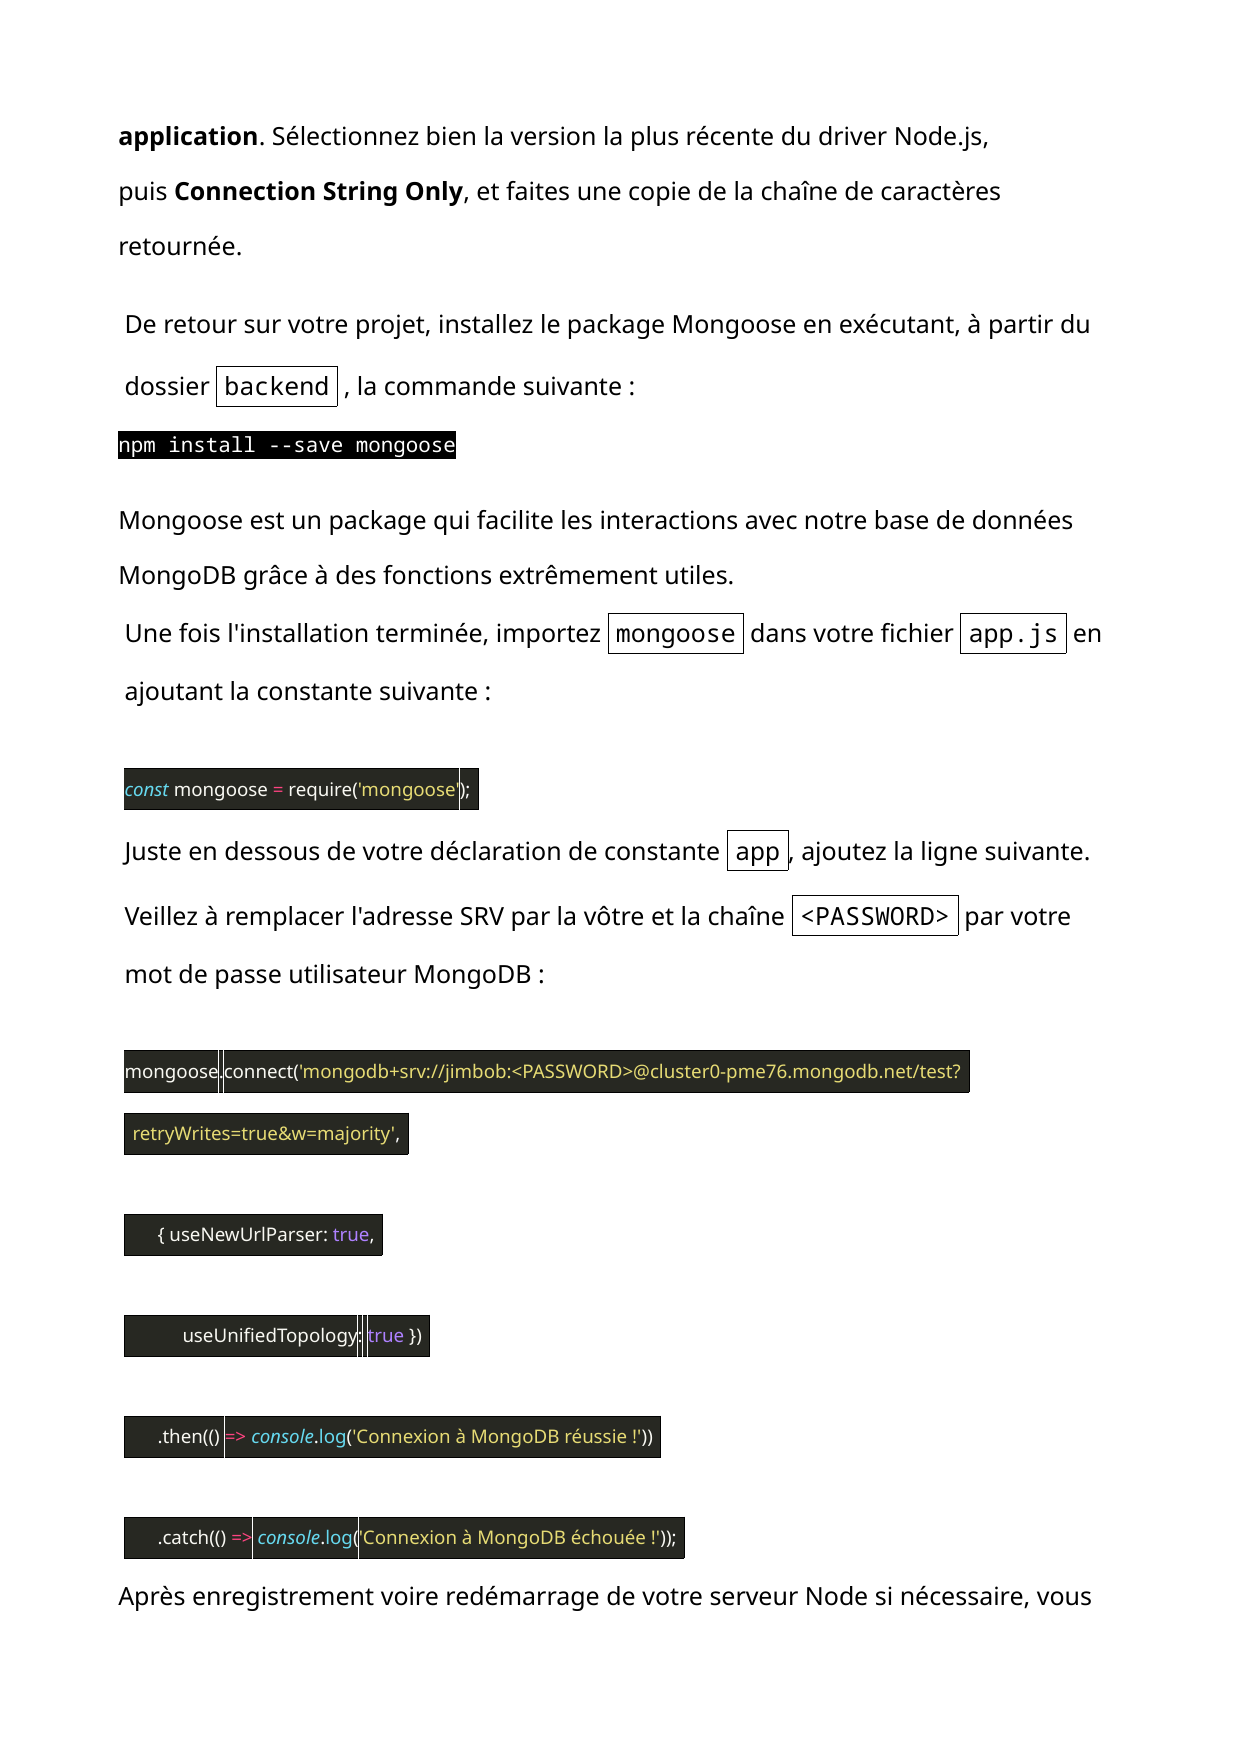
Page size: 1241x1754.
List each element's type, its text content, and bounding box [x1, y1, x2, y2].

text Après enregistrement voire redémarrage de votre serveur Node si nécessaire, vous [118, 1578, 1122, 1613]
text [430, 1314, 1111, 1356]
text [685, 1517, 1111, 1558]
text npm install --save mongoose [118, 431, 1122, 459]
text const mongoose = require('mongoose'); [124, 769, 478, 809]
text .then(() => console.log('Connexion à MongoDB réussie !')) [125, 1417, 660, 1457]
text De retour sur votre projet, installez le package Mongoose en exécutant, à partir du dossier backend , la commande suivante : [124, 307, 1116, 406]
text Juste en dessous de votre déclaration de constante app, ajoutez la ligne suivante. Veillez à remplacer l'adresse SRV par la vôtre et la chaîne <PASSWORD> par votre mot de passe utilisateur MongoDB : [124, 830, 1116, 990]
text [661, 1416, 1111, 1457]
text useUnifiedTopology: true }) [125, 1316, 429, 1356]
text [383, 1213, 1111, 1255]
text mongoose.connect('mongodb+srv://jimbob:<PASSWORD>@cluster0-pme76.mongodb.net/test?retryWrites=true&w=majority', [124, 1050, 1111, 1154]
text [479, 768, 1111, 809]
text application. Sélectionnez bien la version la plus récente du driver Node.js, puis Connection String Only, et faites une copie de la chaîne de caractères retournée. [118, 118, 1122, 262]
text Mongoose est un package qui facilite les interactions avec notre base de données MongoDB grâce à des fonctions extrêmement utiles. [118, 503, 1122, 592]
text Une fois l'installation terminée, importez mongoose dans votre fichier app.js en ajoutant la constante suivante : [124, 613, 1116, 708]
text .catch(() => console.log('Connexion à MongoDB échouée !')); [125, 1518, 684, 1558]
text { useNewUrlParser: true, [125, 1215, 382, 1255]
